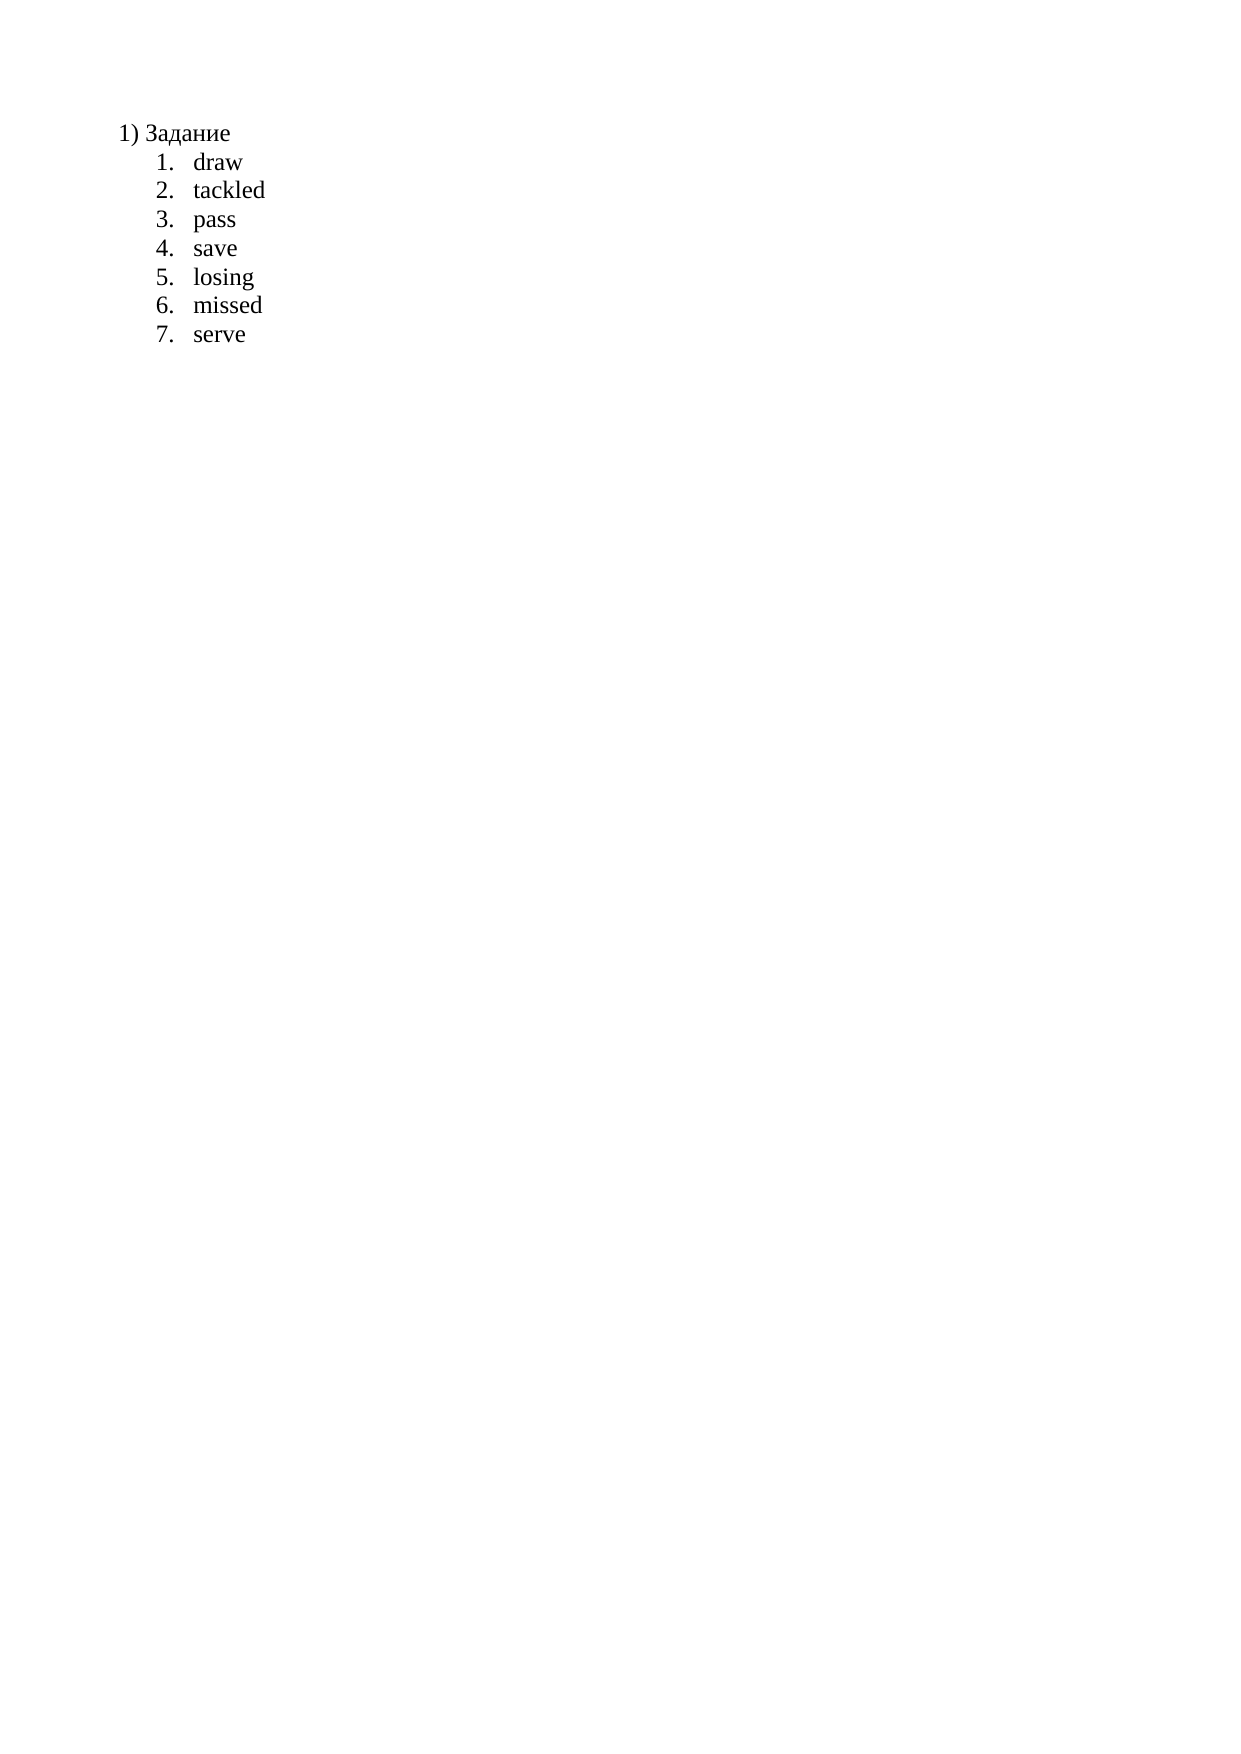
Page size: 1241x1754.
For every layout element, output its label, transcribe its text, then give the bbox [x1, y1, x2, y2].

list draw [156, 147, 1122, 176]
list save [156, 233, 1122, 262]
list losing [156, 262, 1122, 291]
list missed [156, 291, 1122, 319]
list pass [156, 204, 1122, 233]
list serve [156, 319, 1122, 348]
list tackled [156, 176, 1122, 204]
text 1) Задание [118, 118, 1122, 147]
